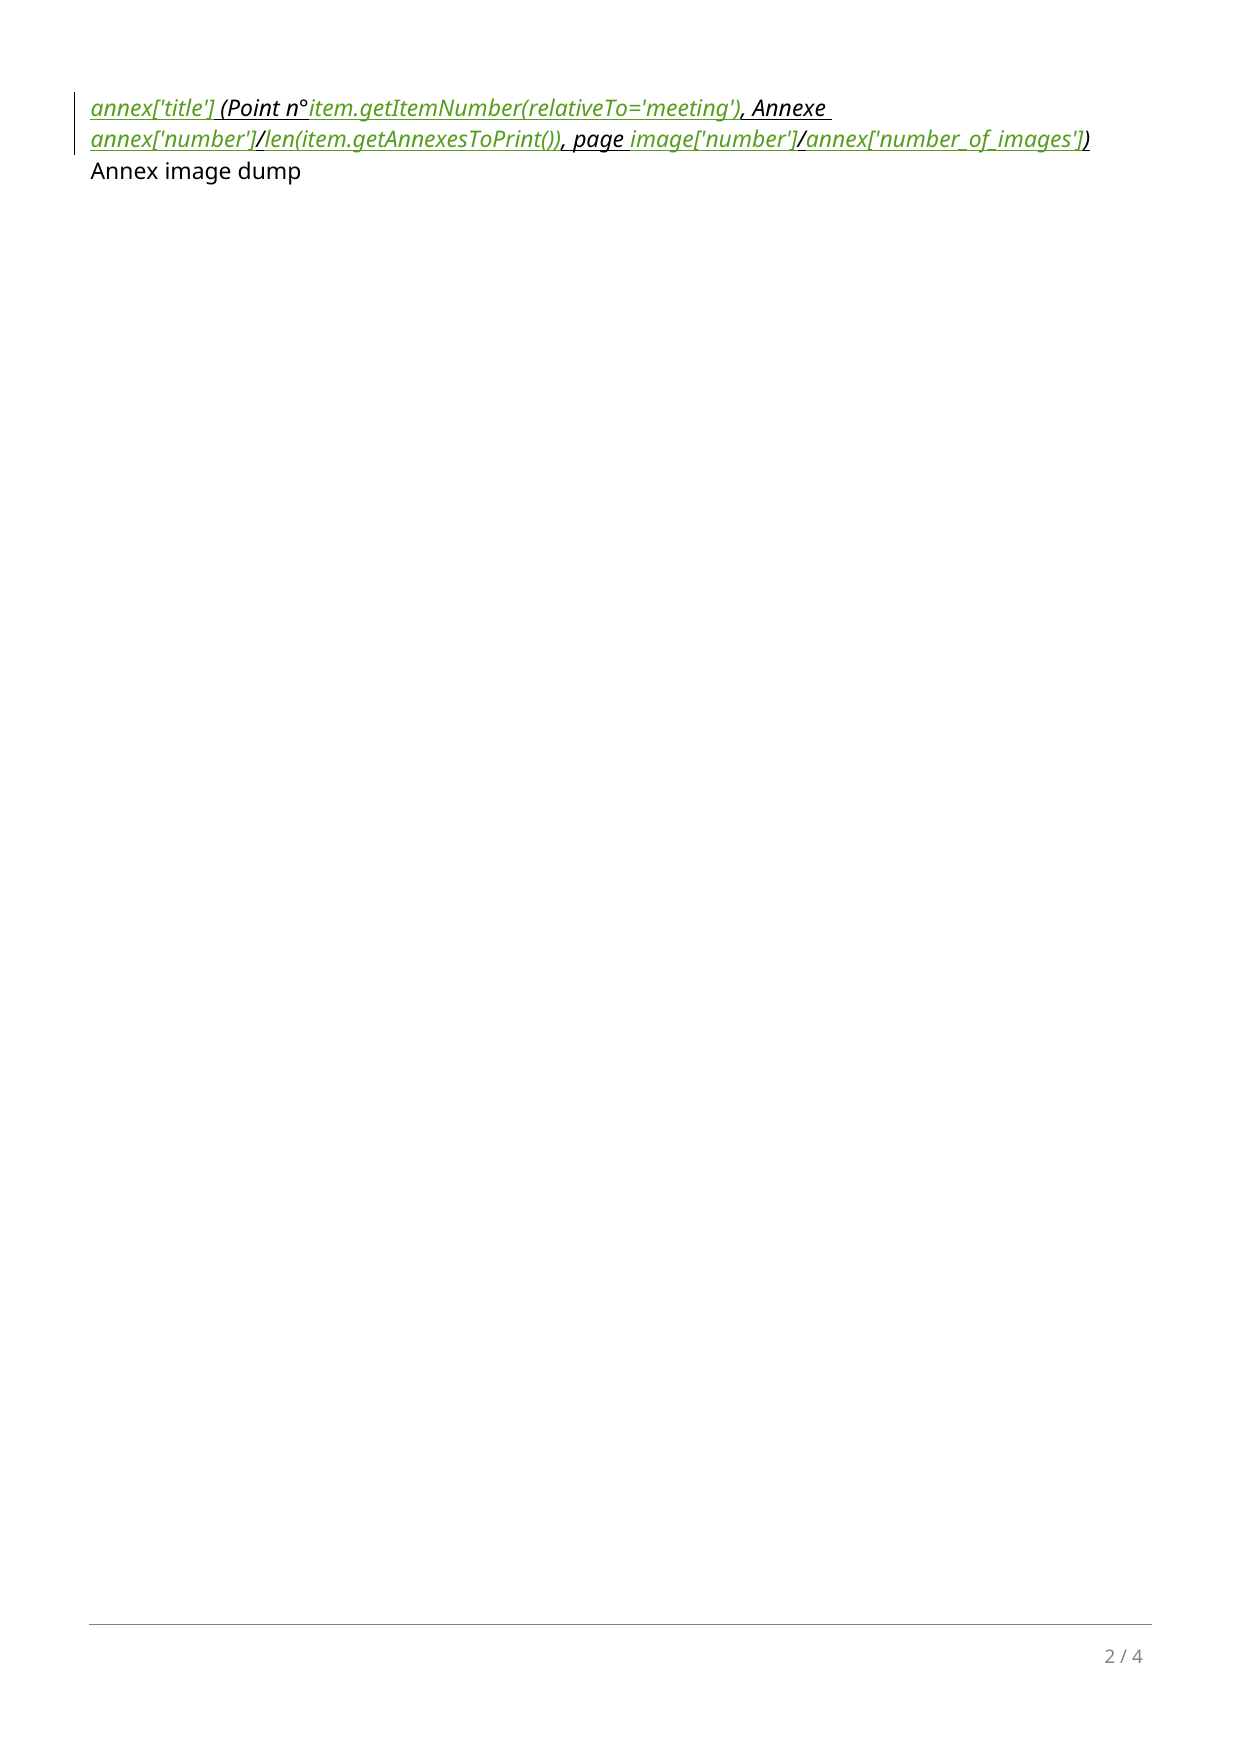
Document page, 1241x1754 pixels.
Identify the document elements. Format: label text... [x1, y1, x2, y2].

table_header annex['title'] (Point n°item.getItemNumber(relativeTo='meeting'), Annexe annex['number']/len(item.getAnnexesToPrint()), page image['number']/annex['number_of_images']) Annex image dump [89, 90, 1152, 1608]
table_header [89, 59, 1152, 90]
